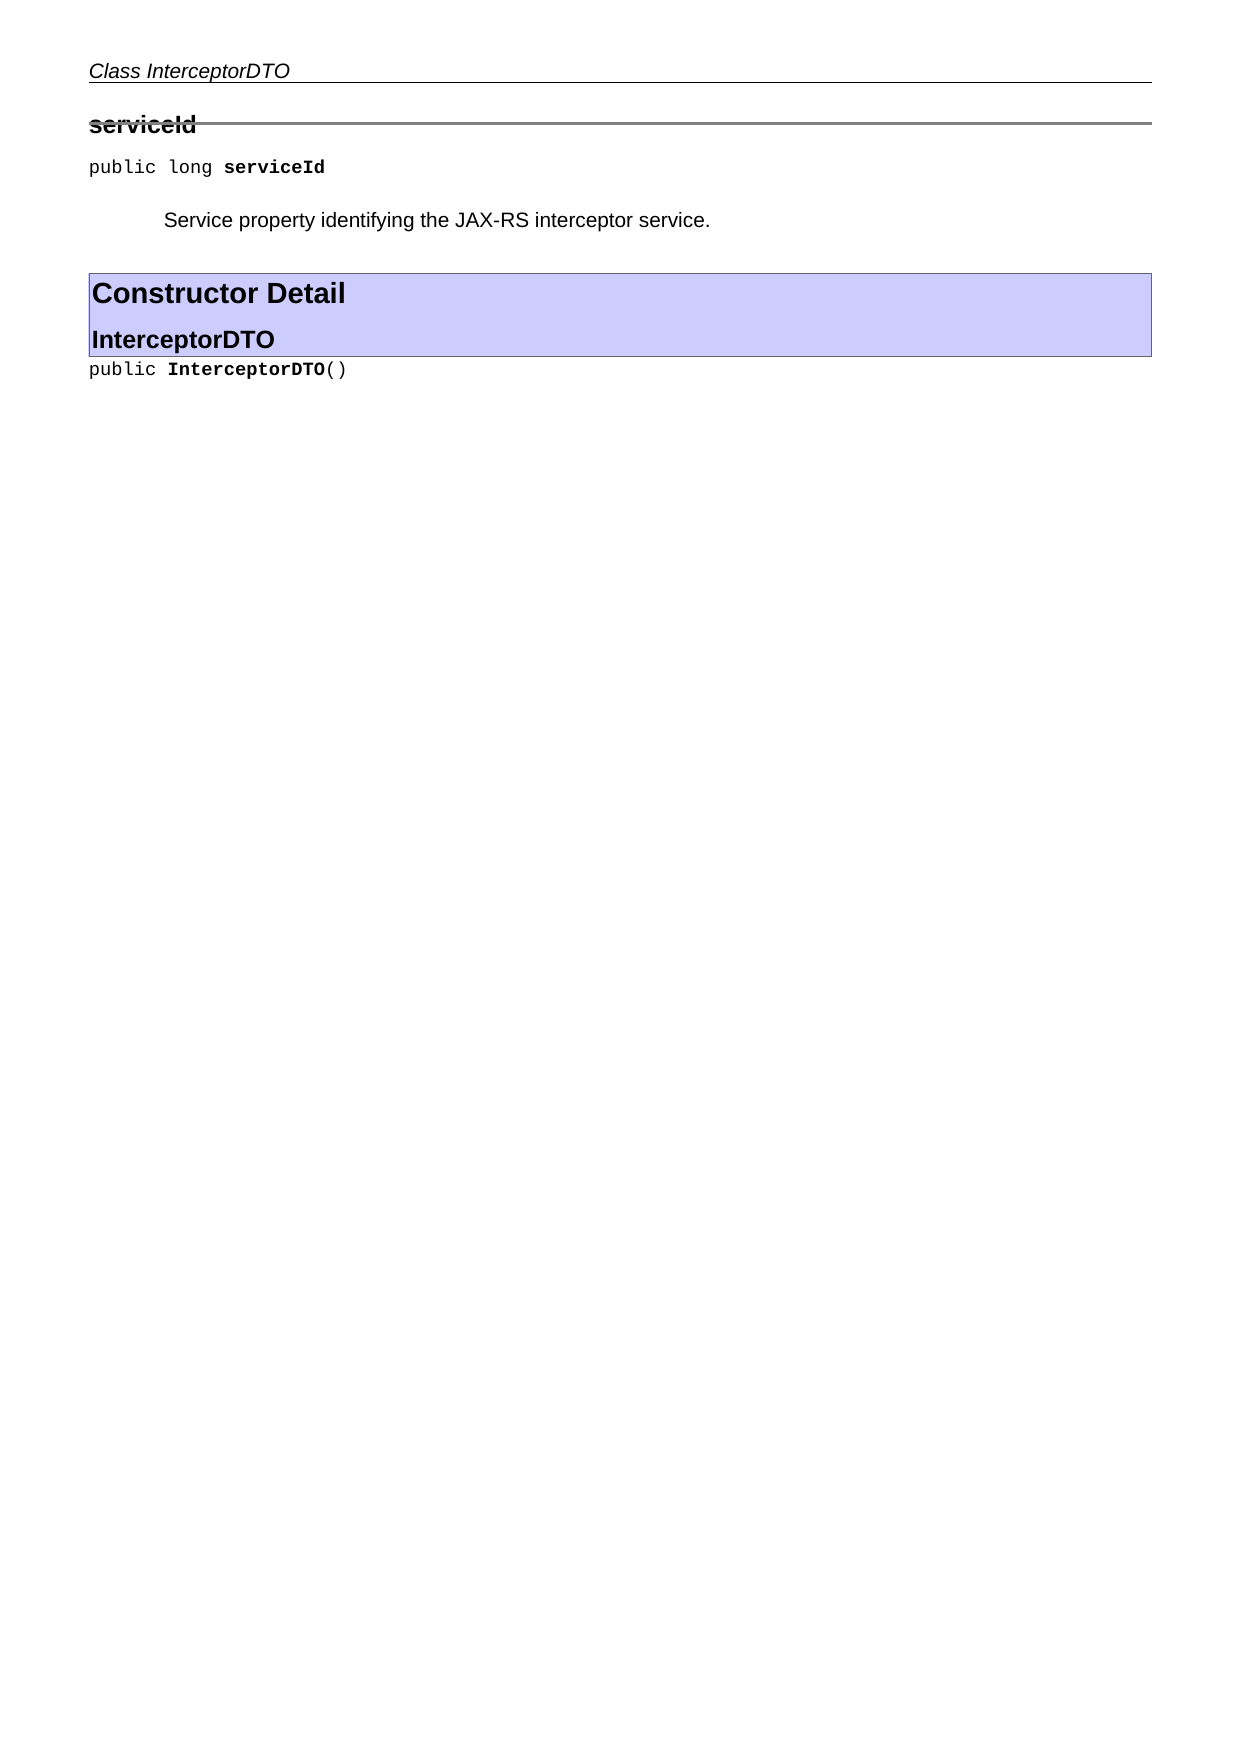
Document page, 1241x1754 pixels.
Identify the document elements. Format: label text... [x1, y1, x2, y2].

text Service property identifying the JAX-RS interceptor service. [163, 208, 1152, 232]
subtitle InterceptorDTO [90, 322, 1151, 356]
text public long serviceId [88, 158, 1152, 179]
text public InterceptorDTO() [88, 360, 1152, 381]
subtitle Constructor Detail [90, 274, 1151, 310]
